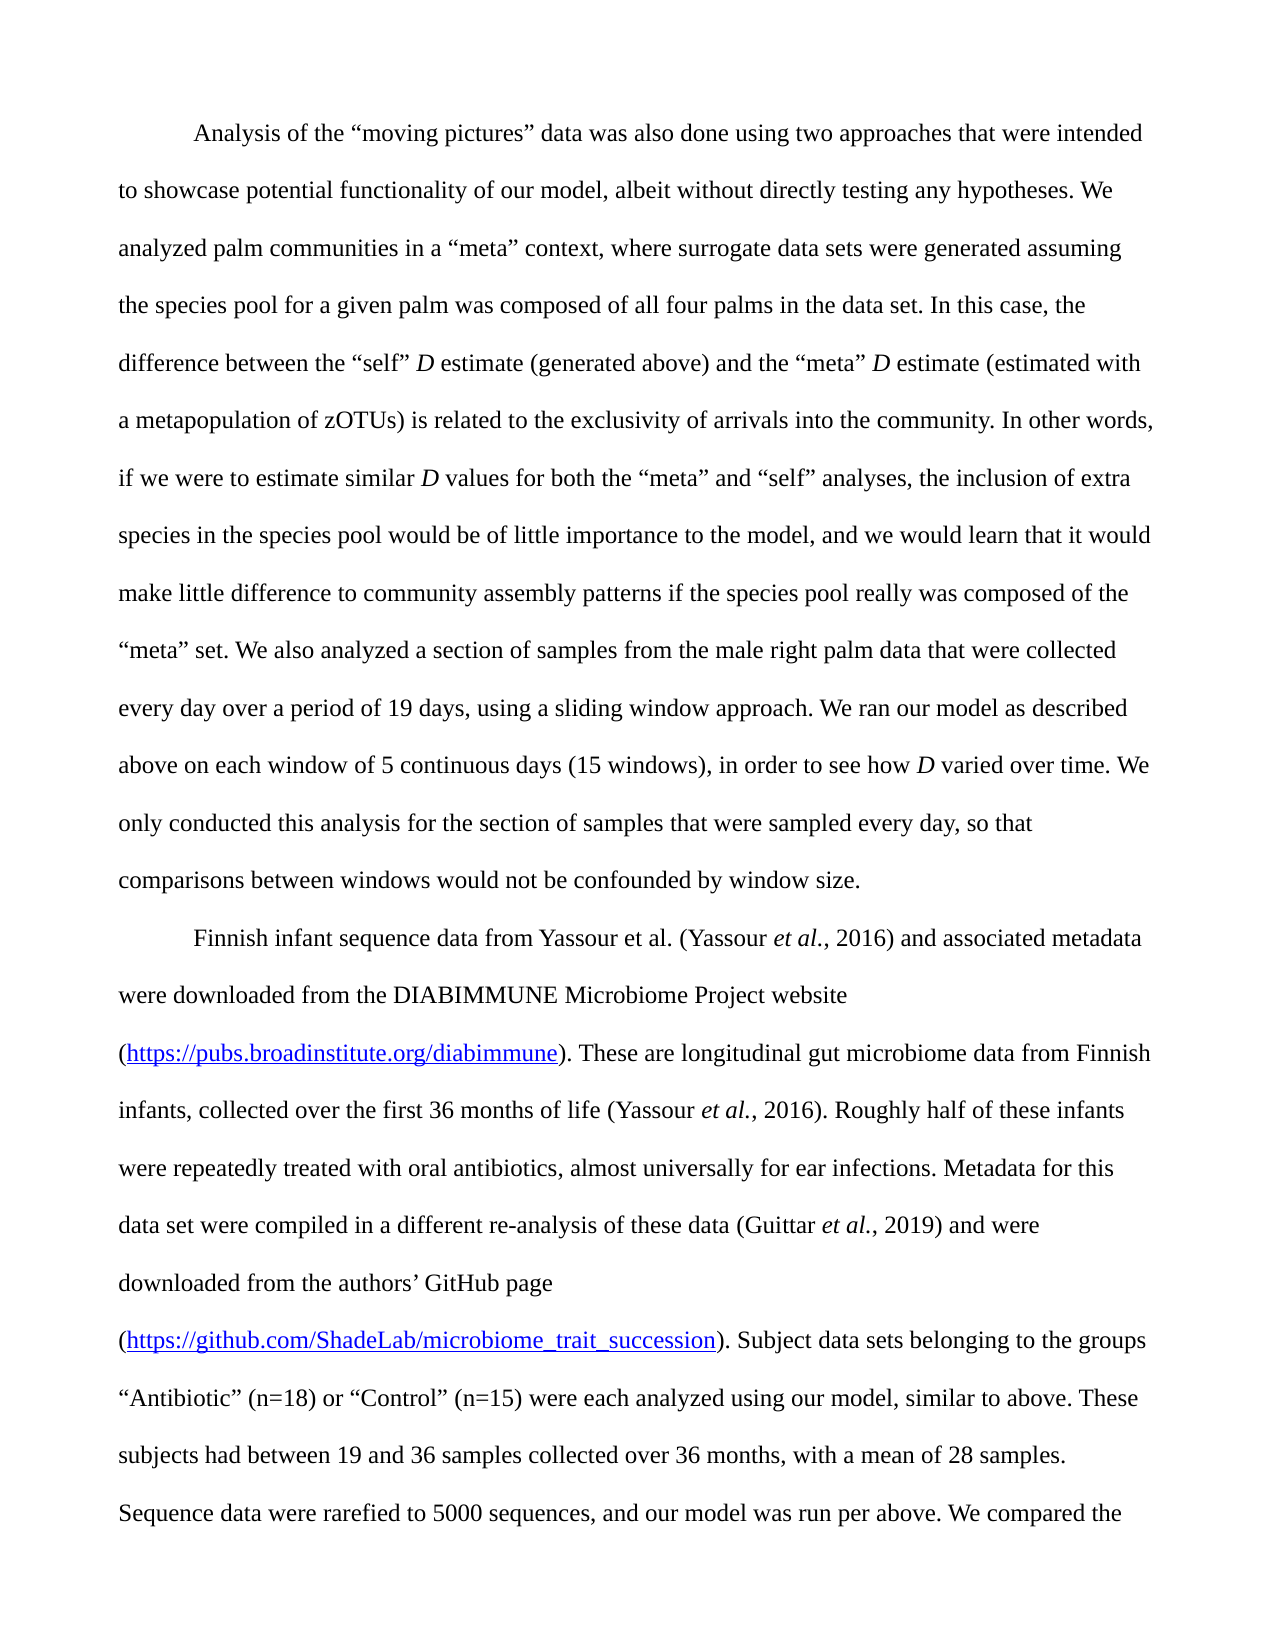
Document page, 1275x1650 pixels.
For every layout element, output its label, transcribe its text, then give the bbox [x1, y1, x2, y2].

text Analysis of the “moving pictures” data was also done using two approaches that were intended to showcase potential functionality of our model, albeit without directly testing any hypotheses. We analyzed palm communities in a “meta” context, where surrogate data sets were generated assuming the species pool for a given palm was composed of all four palms in the data set. In this case, the difference between the “self” D estimate (generated above) and the “meta” D estimate (estimated with a metapopulation of zOTUs) is related to the exclusivity of arrivals into the community. In other words, if we were to estimate similar D values for both the “meta” and “self” analyses, the inclusion of extra species in the species pool would be of little importance to the model, and we would learn that it would make little difference to community assembly patterns if the species pool really was composed of the “meta” set. We also analyzed a section of samples from the male right palm data that were collected every day over a period of 19 days, using a sliding window approach. We ran our model as described above on each window of 5 continuous days (15 windows), in order to see how D varied over time. We only conducted this analysis for the section of samples that were sampled every day, so that comparisons between windows would not be confounded by window size. [118, 118, 1157, 894]
text Finnish infant sequence data from Yassour et al. (Yassour et al., 2016)⁠ and associated metadata were downloaded from the DIABIMMUNE Microbiome Project website (https://pubs.broadinstitute.org/diabimmune). These are longitudinal gut microbiome data from Finnish infants, collected over the first 36 months of life (Yassour et al., 2016)⁠. Roughly half of these infants were repeatedly treated with oral antibiotics, almost universally for ear infections. Metadata for this data set were compiled in a different re-analysis of these data (Guittar et al., 2019)⁠ and were downloaded from the authors’ GitHub page (https://github.com/ShadeLab/microbiome_trait_succession). Subject data sets belonging to the groups “Antibiotic” (n=18) or “Control” (n=15) were each analyzed using our model, similar to above. These subjects had between 19 and 36 samples collected over 36 months, with a mean of 28 samples. Sequence data were rarefied to 5000 sequences, and our model was run per above. We compared the [118, 923, 1157, 1527]
